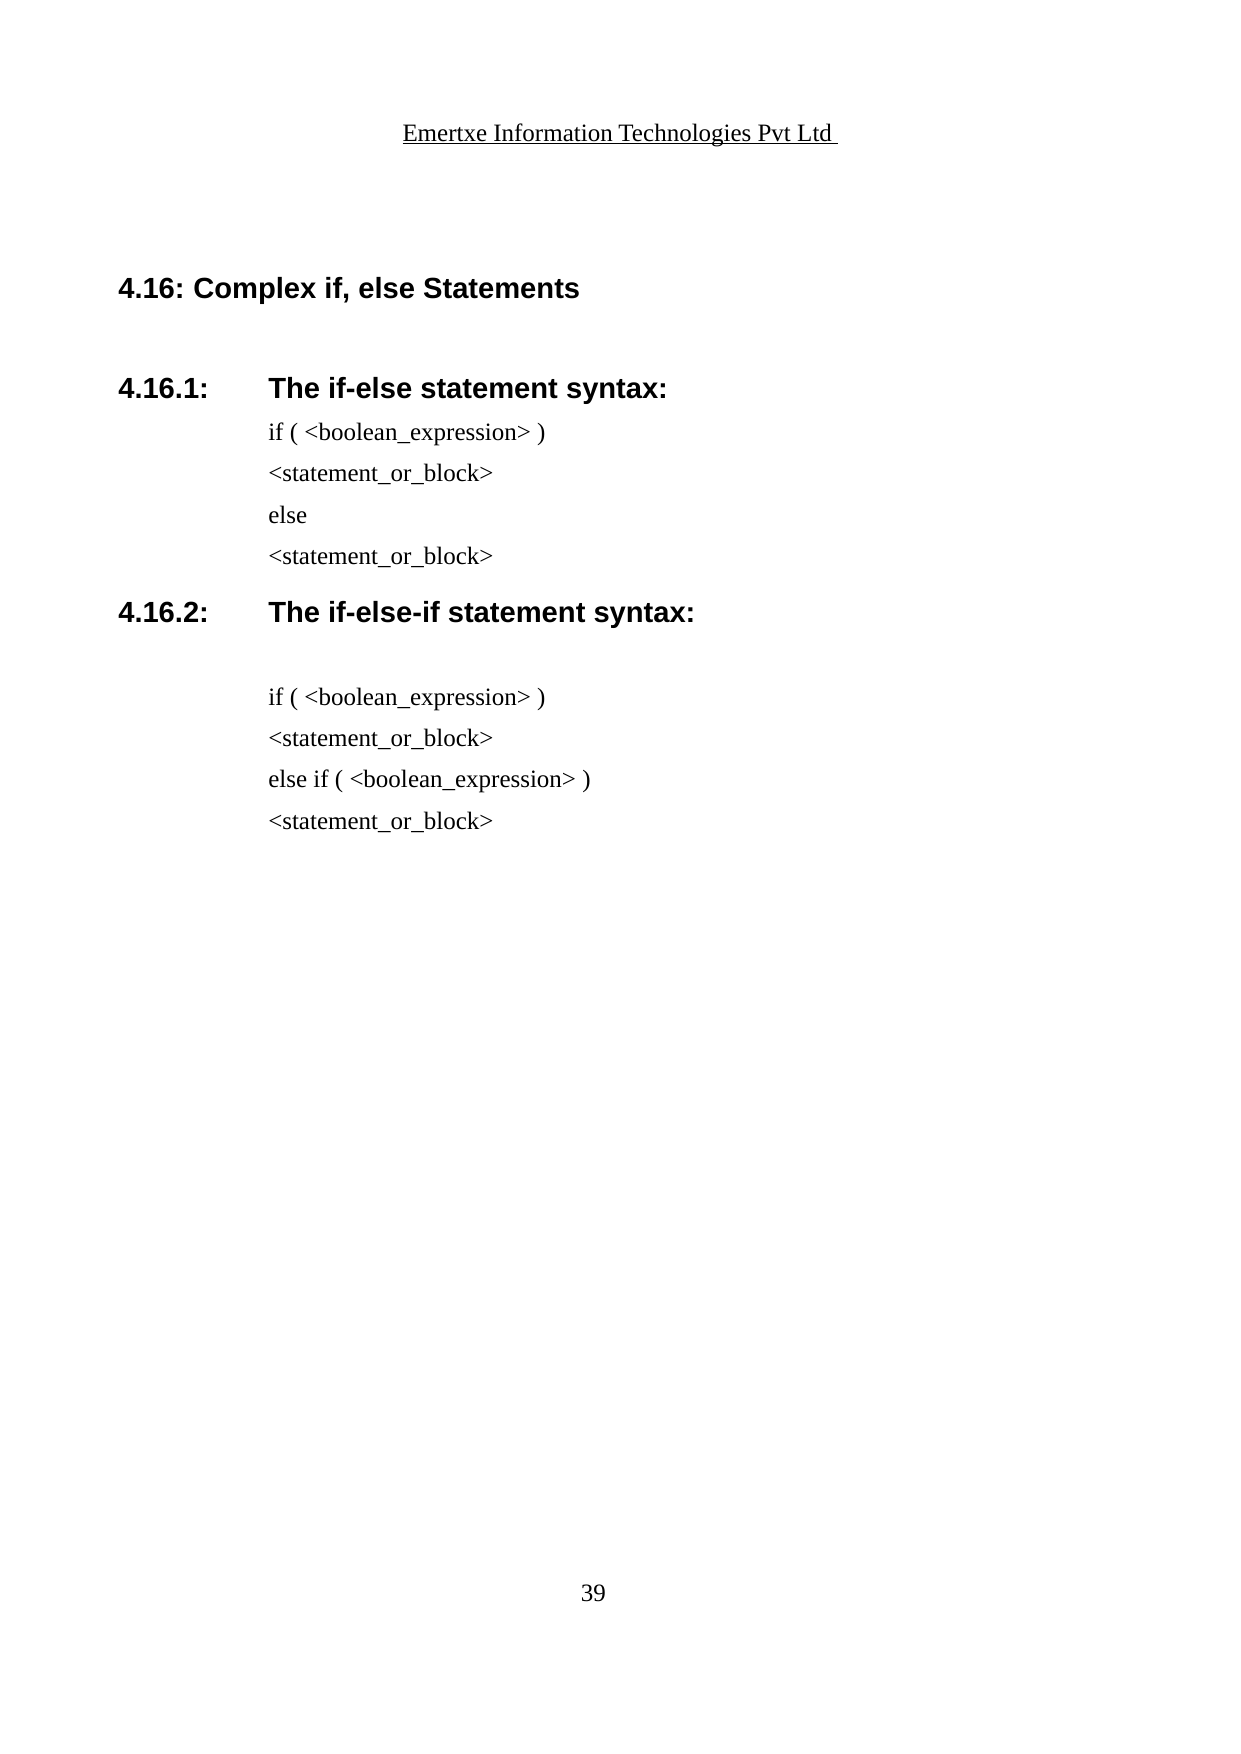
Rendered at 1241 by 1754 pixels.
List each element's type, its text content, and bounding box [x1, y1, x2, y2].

subtitle The if-else-if statement syntax: [118, 595, 1122, 628]
text if ( <boolean_expression> ) [118, 417, 1122, 446]
text <statement_or_block> [118, 541, 1122, 570]
text <statement_or_block> [118, 806, 1122, 834]
text if ( <boolean_expression> ) [118, 682, 1122, 711]
subtitle Complex if, else Statements [118, 271, 1122, 305]
text else [118, 500, 1122, 528]
subtitle The if-else statement syntax: [118, 371, 1122, 405]
text <statement_or_block> [118, 723, 1122, 752]
text <statement_or_block> [118, 458, 1122, 487]
text else if ( <boolean_expression> ) [118, 764, 1122, 793]
